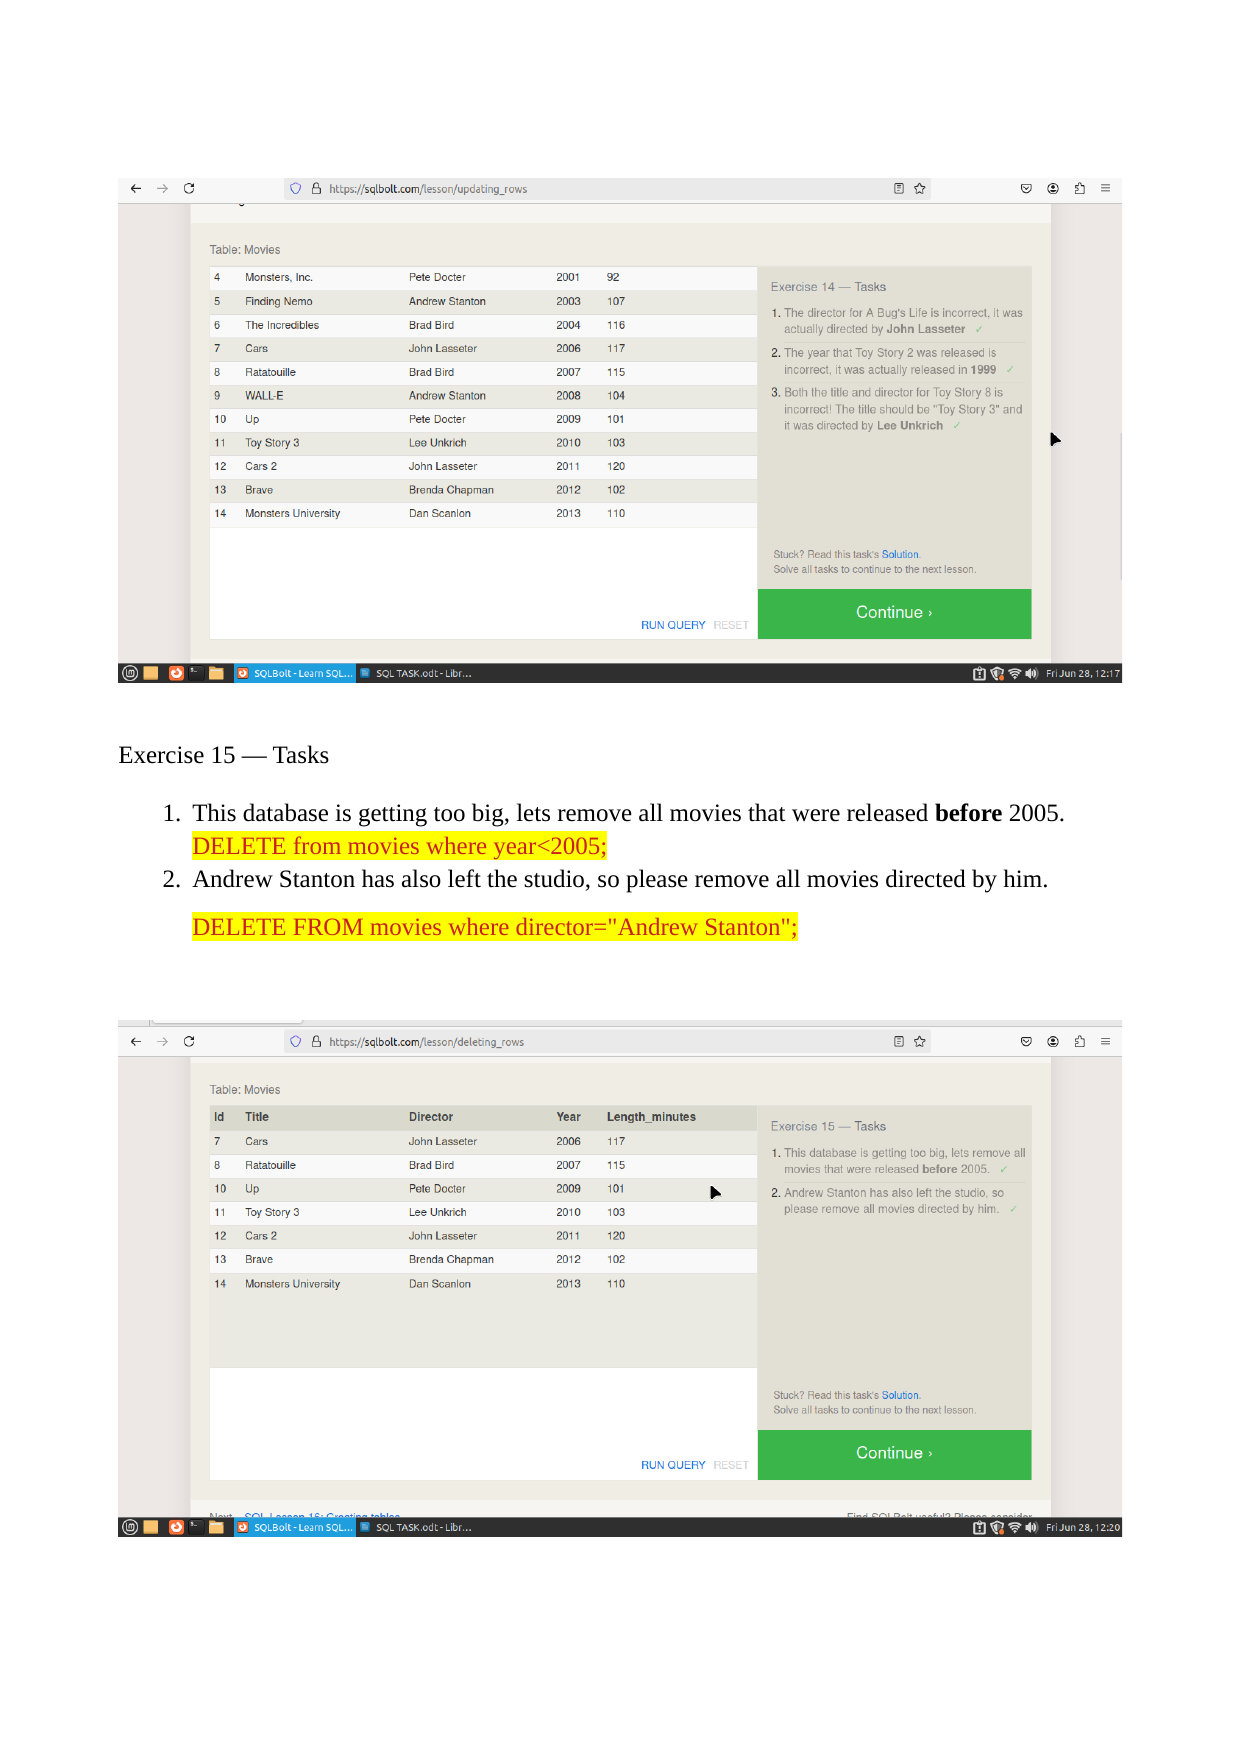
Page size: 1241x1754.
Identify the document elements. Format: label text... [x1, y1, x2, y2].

list Andrew Stanton has also left the studio, so please remove all movies directed by him. [162, 864, 1122, 893]
picture [118, 1020, 1123, 1537]
list This database is getting too big, lets remove all movies that were released before 2005. [162, 798, 1122, 827]
list DELETE from movies where year<2005; [162, 831, 1122, 860]
text Exercise 15 — Tasks [118, 740, 1122, 769]
text DELETE FROM movies where director="Andrew Stanton"; [118, 912, 1122, 941]
picture [118, 178, 1123, 683]
